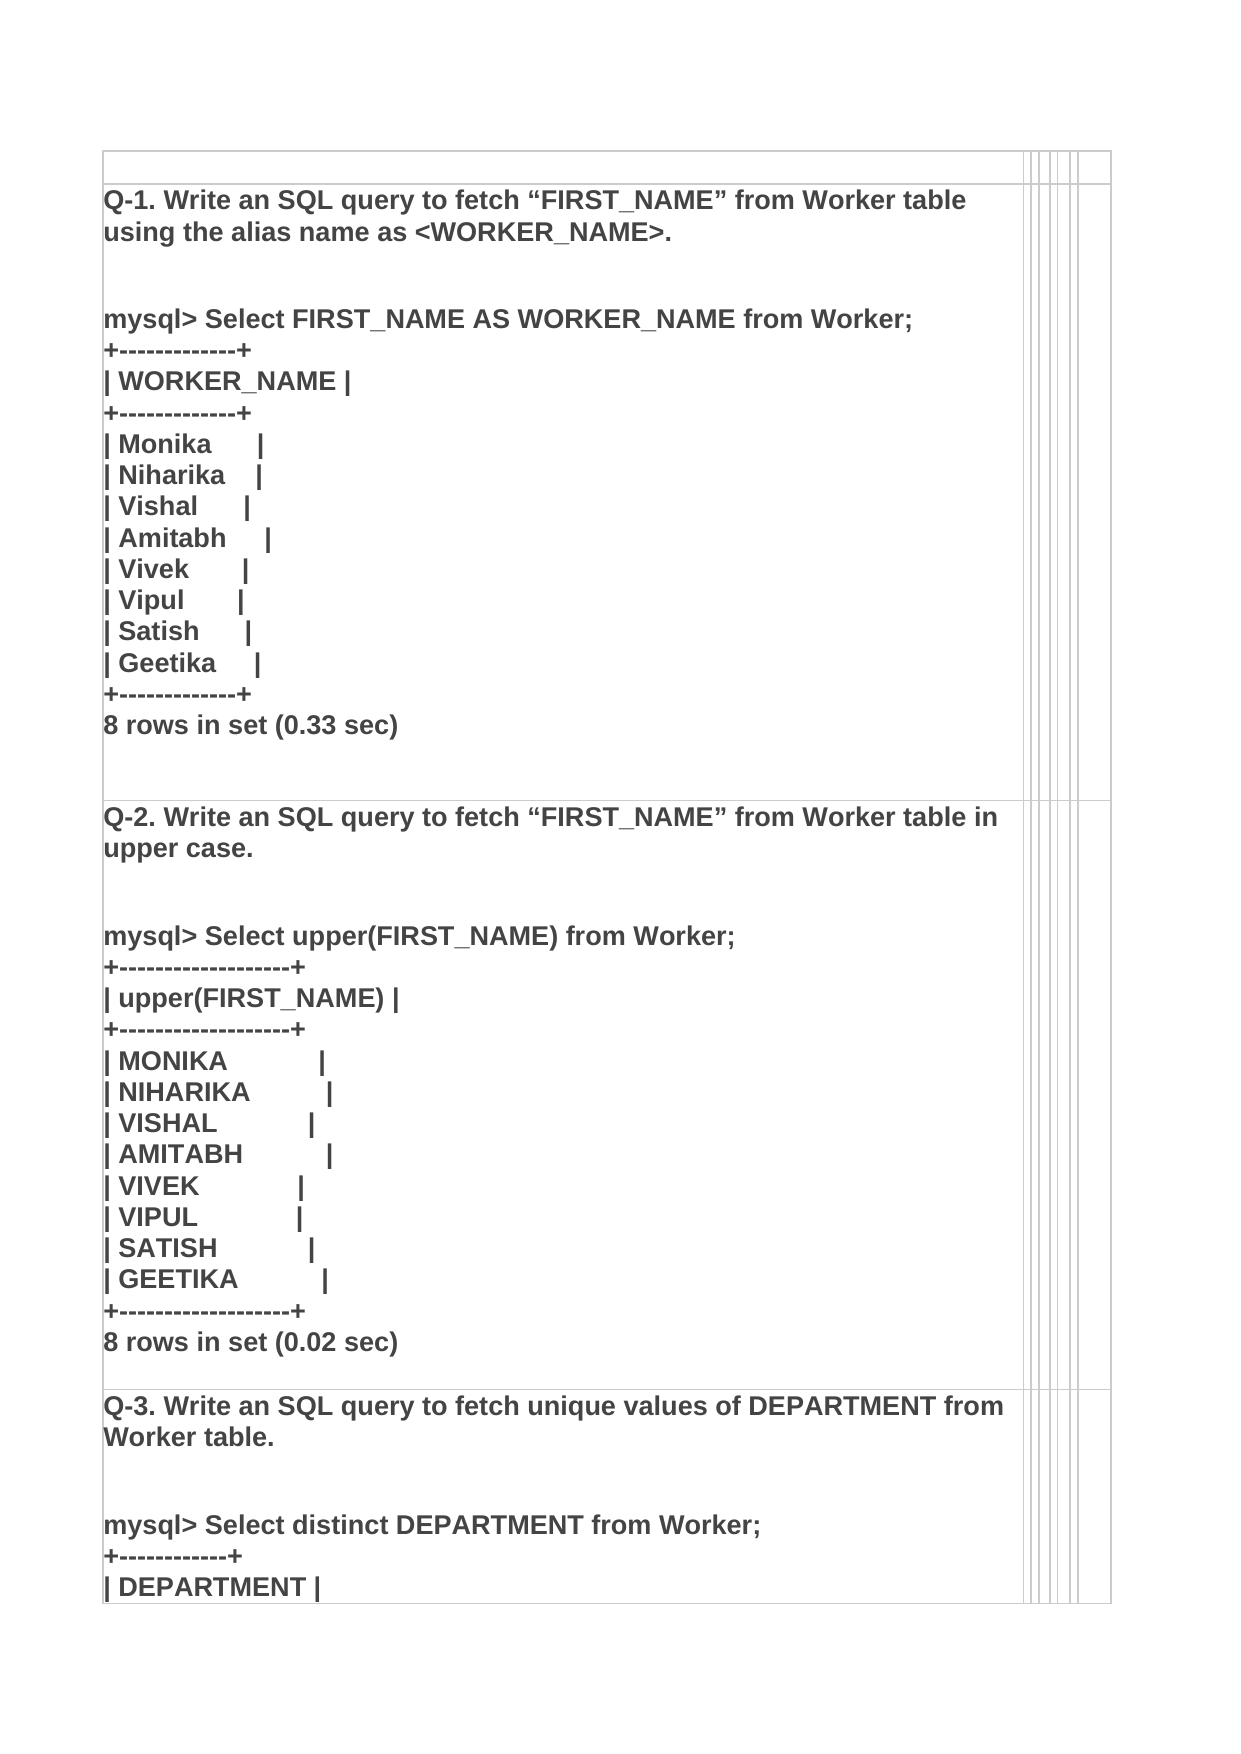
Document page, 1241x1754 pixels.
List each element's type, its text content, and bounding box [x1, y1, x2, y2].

table_header [1032, 152, 1038, 183]
table_cell [1024, 185, 1030, 800]
table_cell [1079, 185, 1110, 800]
table_cell [1051, 1390, 1057, 1602]
table_header [1071, 152, 1077, 183]
table_cell [1079, 801, 1110, 1388]
table_cell [1032, 801, 1038, 1388]
table_cell [1040, 1390, 1049, 1602]
table_header [1040, 152, 1049, 183]
table_cell [1071, 801, 1077, 1388]
table_cell Q-2. Write an SQL query to fetch “FIRST_NAME” from Worker table in upper case. mysql> Select upper(FIRST_NAME) from Worker; +-------------------+ | upper(FIRST_NAME) | +-------------------+ | MONIKA | | NIHARIKA | | VISHAL | | AMITABH | | VIVEK | | VIPUL | | SATISH | | GEETIKA | +-------------------+ 8 rows in set (0.02 sec) [104, 801, 1023, 1388]
table_cell Q-3. Write an SQL query to fetch unique values of DEPARTMENT from Worker table. mysql> Select distinct DEPARTMENT from Worker; +------------+ | DEPARTMENT | [104, 1390, 1023, 1602]
table_cell [1051, 185, 1057, 800]
table_cell [1032, 1390, 1038, 1602]
table_cell [1032, 185, 1038, 800]
table_cell [1058, 185, 1069, 800]
table_cell [1079, 1390, 1110, 1602]
table_cell [1058, 801, 1069, 1388]
table_header [1024, 152, 1030, 183]
table_cell [1040, 801, 1049, 1388]
table_cell [1051, 801, 1057, 1388]
table_cell [1040, 185, 1049, 800]
table_cell [1024, 801, 1030, 1388]
table_header [1058, 152, 1069, 183]
table_cell Q-1. Write an SQL query to fetch “FIRST_NAME” from Worker table using the alias name as <WORKER_NAME>. mysql> Select FIRST_NAME AS WORKER_NAME from Worker; +-------------+ | WORKER_NAME | +-------------+ | Monika | | Niharika | | Vishal | | Amitabh | | Vivek | | Vipul | | Satish | | Geetika | +-------------+ 8 rows in set (0.33 sec) [104, 185, 1023, 800]
table_cell [1058, 1390, 1069, 1602]
table_header [1079, 152, 1110, 183]
table_cell [1071, 185, 1077, 800]
table_cell [1071, 1390, 1077, 1602]
table_header [104, 152, 1023, 183]
table_header [1051, 152, 1057, 183]
table_cell [1024, 1390, 1030, 1602]
